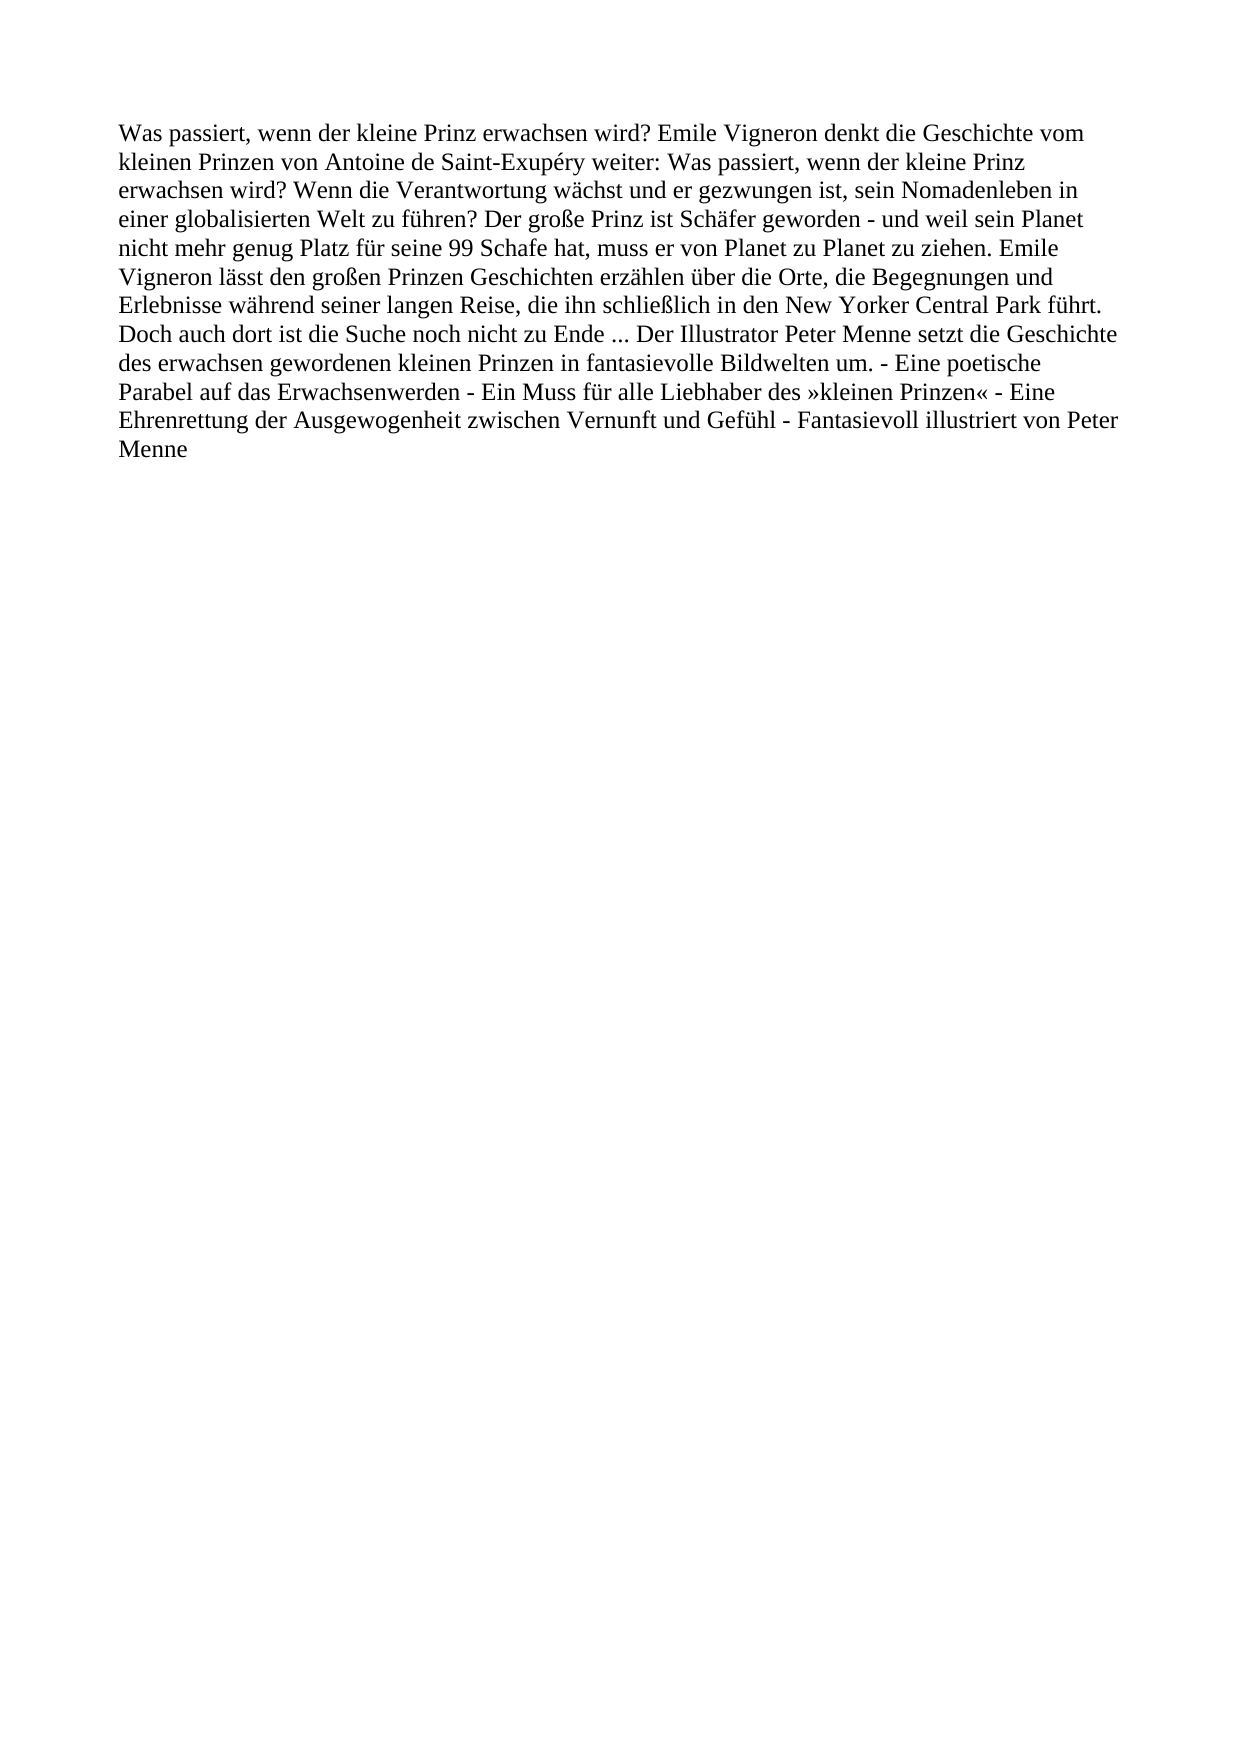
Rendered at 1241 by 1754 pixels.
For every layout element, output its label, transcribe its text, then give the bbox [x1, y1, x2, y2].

text Was passiert, wenn der kleine Prinz erwachsen wird? Emile Vigneron denkt die Geschichte vom kleinen Prinzen von Antoine de Saint-Exupéry weiter: Was passiert, wenn der kleine Prinz erwachsen wird? Wenn die Verantwortung wächst und er gezwungen ist, sein Nomadenleben in einer globalisierten Welt zu führen? Der große Prinz ist Schäfer geworden - und weil sein Planet nicht mehr genug Platz für seine 99 Schafe hat, muss er von Planet zu Planet zu ziehen. Emile Vigneron lässt den großen Prinzen Geschichten erzählen über die Orte, die Begegnungen und Erlebnisse während seiner langen Reise, die ihn schließlich in den New Yorker Central Park führt. Doch auch dort ist die Suche noch nicht zu Ende ... Der Illustrator Peter Menne setzt die Geschichte des erwachsen gewordenen kleinen Prinzen in fantasievolle Bildwelten um. - Eine poetische Parabel auf das Erwachsenwerden - Ein Muss für alle Liebhaber des »kleinen Prinzen« - Eine Ehrenrettung der Ausgewogenheit zwischen Vernunft und Gefühl - Fantasievoll illustriert von Peter Menne [118, 118, 1122, 463]
